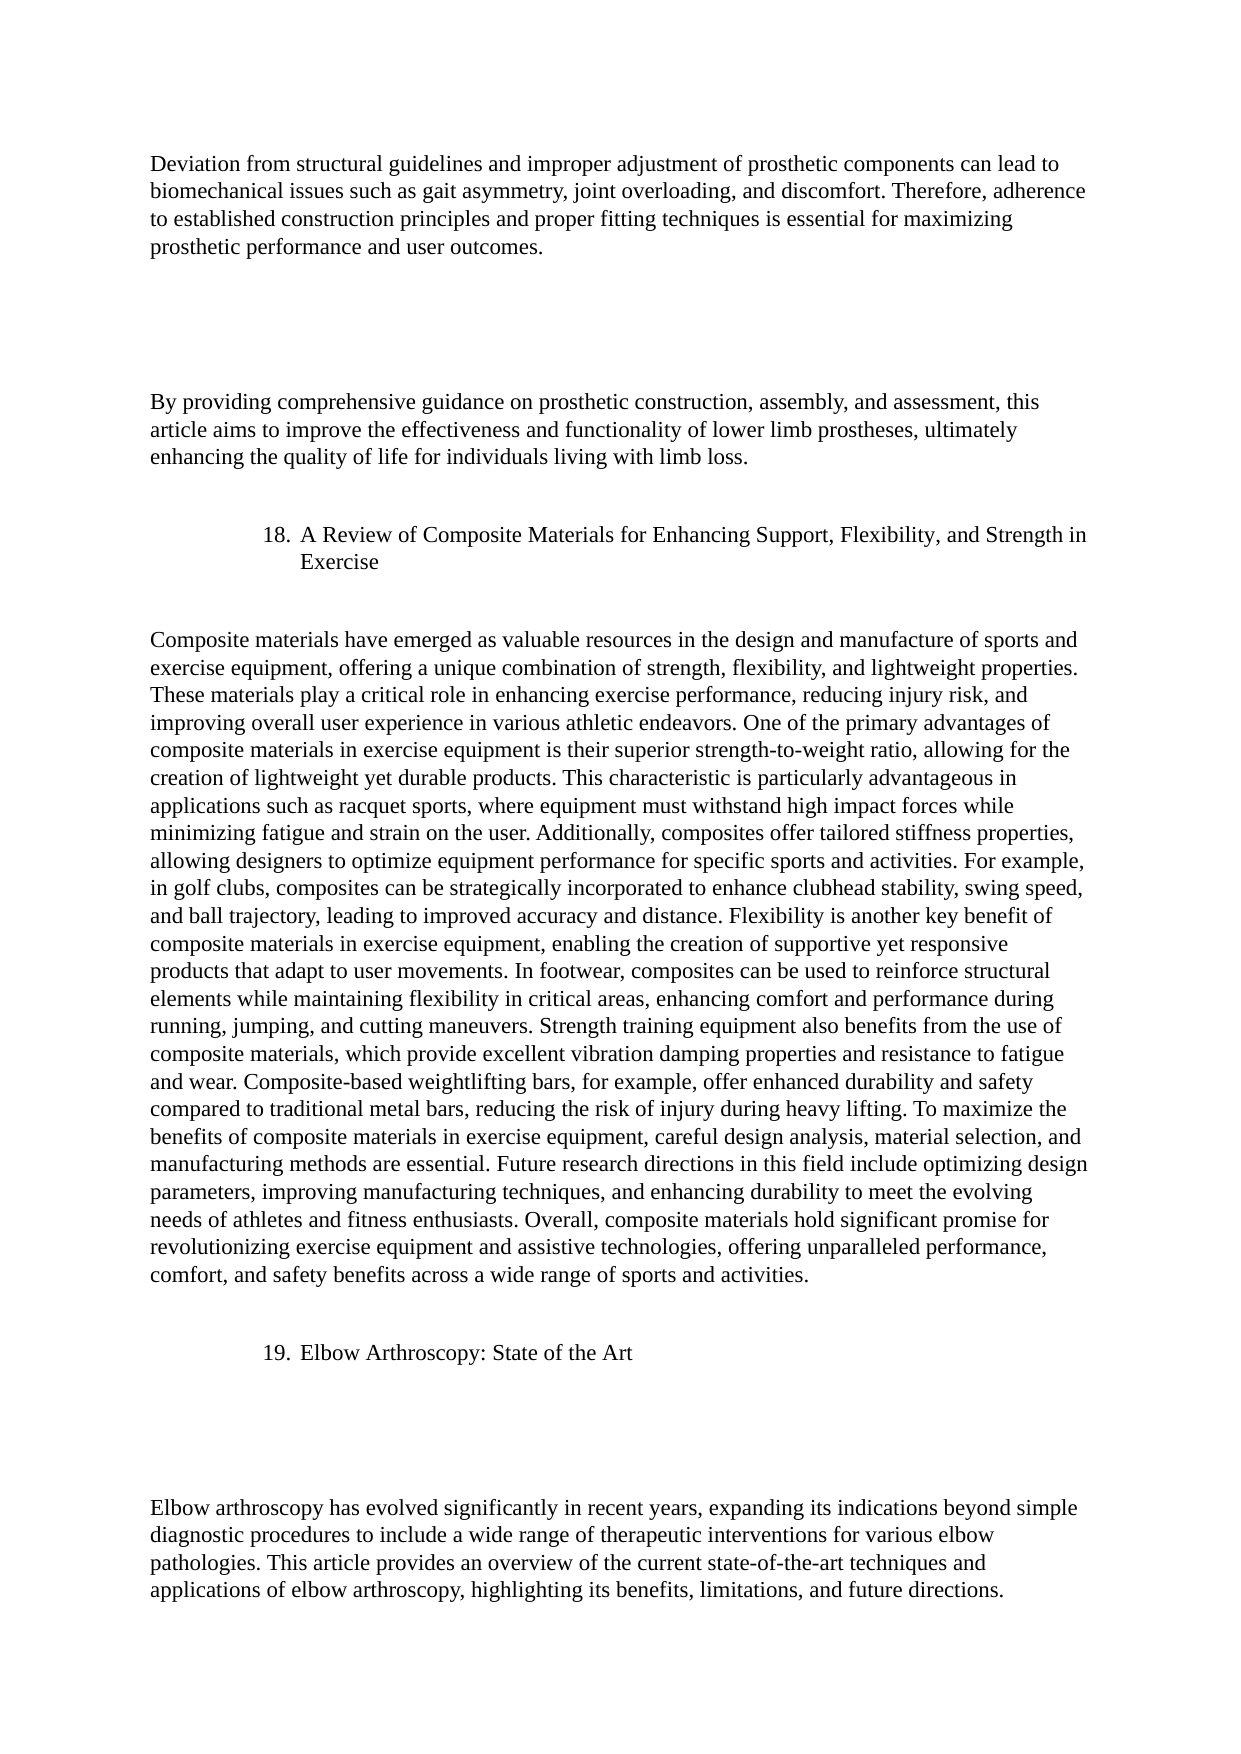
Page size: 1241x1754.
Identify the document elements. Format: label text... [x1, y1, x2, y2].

list A Review of Composite Materials for Enhancing Support, Flexibility, and Strength in Exercise [262, 521, 1090, 575]
text Deviation from structural guidelines and improper adjustment of prosthetic components can lead to biomechanical issues such as gait asymmetry, joint overloading, and discomfort. Therefore, adherence to established construction principles and proper fitting techniques is essential for maximizing prosthetic performance and user outcomes. [150, 150, 1090, 259]
text By providing comprehensive guidance on prosthetic construction, assembly, and assessment, this article aims to improve the effectiveness and functionality of lower limb prostheses, ultimately enhancing the quality of life for individuals living with limb loss. [150, 388, 1090, 469]
text Elbow arthroscopy has evolved significantly in recent years, expanding its indications beyond simple diagnostic procedures to include a wide range of therapeutic interventions for various elbow pathologies. This article provides an overview of the current state-of-the-art techniques and applications of elbow arthroscopy, highlighting its benefits, limitations, and future directions. [150, 1494, 1090, 1603]
list Elbow Arthroscopy: State of the Art [262, 1338, 1090, 1365]
text Composite materials have emerged as valuable resources in the design and manufacture of sports and exercise equipment, offering a unique combination of strength, flexibility, and lightweight properties. These materials play a critical role in enhancing exercise performance, reducing injury risk, and improving overall user experience in various athletic endeavors. One of the primary advantages of composite materials in exercise equipment is their superior strength-to-weight ratio, allowing for the creation of lightweight yet durable products. This characteristic is particularly advantageous in applications such as racquet sports, where equipment must withstand high impact forces while minimizing fatigue and strain on the user. Additionally, composites offer tailored stiffness properties, allowing designers to optimize equipment performance for specific sports and activities. For example, in golf clubs, composites can be strategically incorporated to enhance clubhead stability, swing speed, and ball trajectory, leading to improved accuracy and distance. Flexibility is another key benefit of composite materials in exercise equipment, enabling the creation of supportive yet responsive products that adapt to user movements. In footwear, composites can be used to reinforce structural elements while maintaining flexibility in critical areas, enhancing comfort and performance during running, jumping, and cutting maneuvers. Strength training equipment also benefits from the use of composite materials, which provide excellent vibration damping properties and resistance to fatigue and wear. Composite-based weightlifting bars, for example, offer enhanced durability and safety compared to traditional metal bars, reducing the risk of injury during heavy lifting. To maximize the benefits of composite materials in exercise equipment, careful design analysis, material selection, and manufacturing methods are essential. Future research directions in this field include optimizing design parameters, improving manufacturing techniques, and enhancing durability to meet the evolving needs of athletes and fitness enthusiasts. Overall, composite materials hold significant promise for revolutionizing exercise equipment and assistive technologies, offering unparalleled performance, comfort, and safety benefits across a wide range of sports and activities. [150, 626, 1090, 1287]
